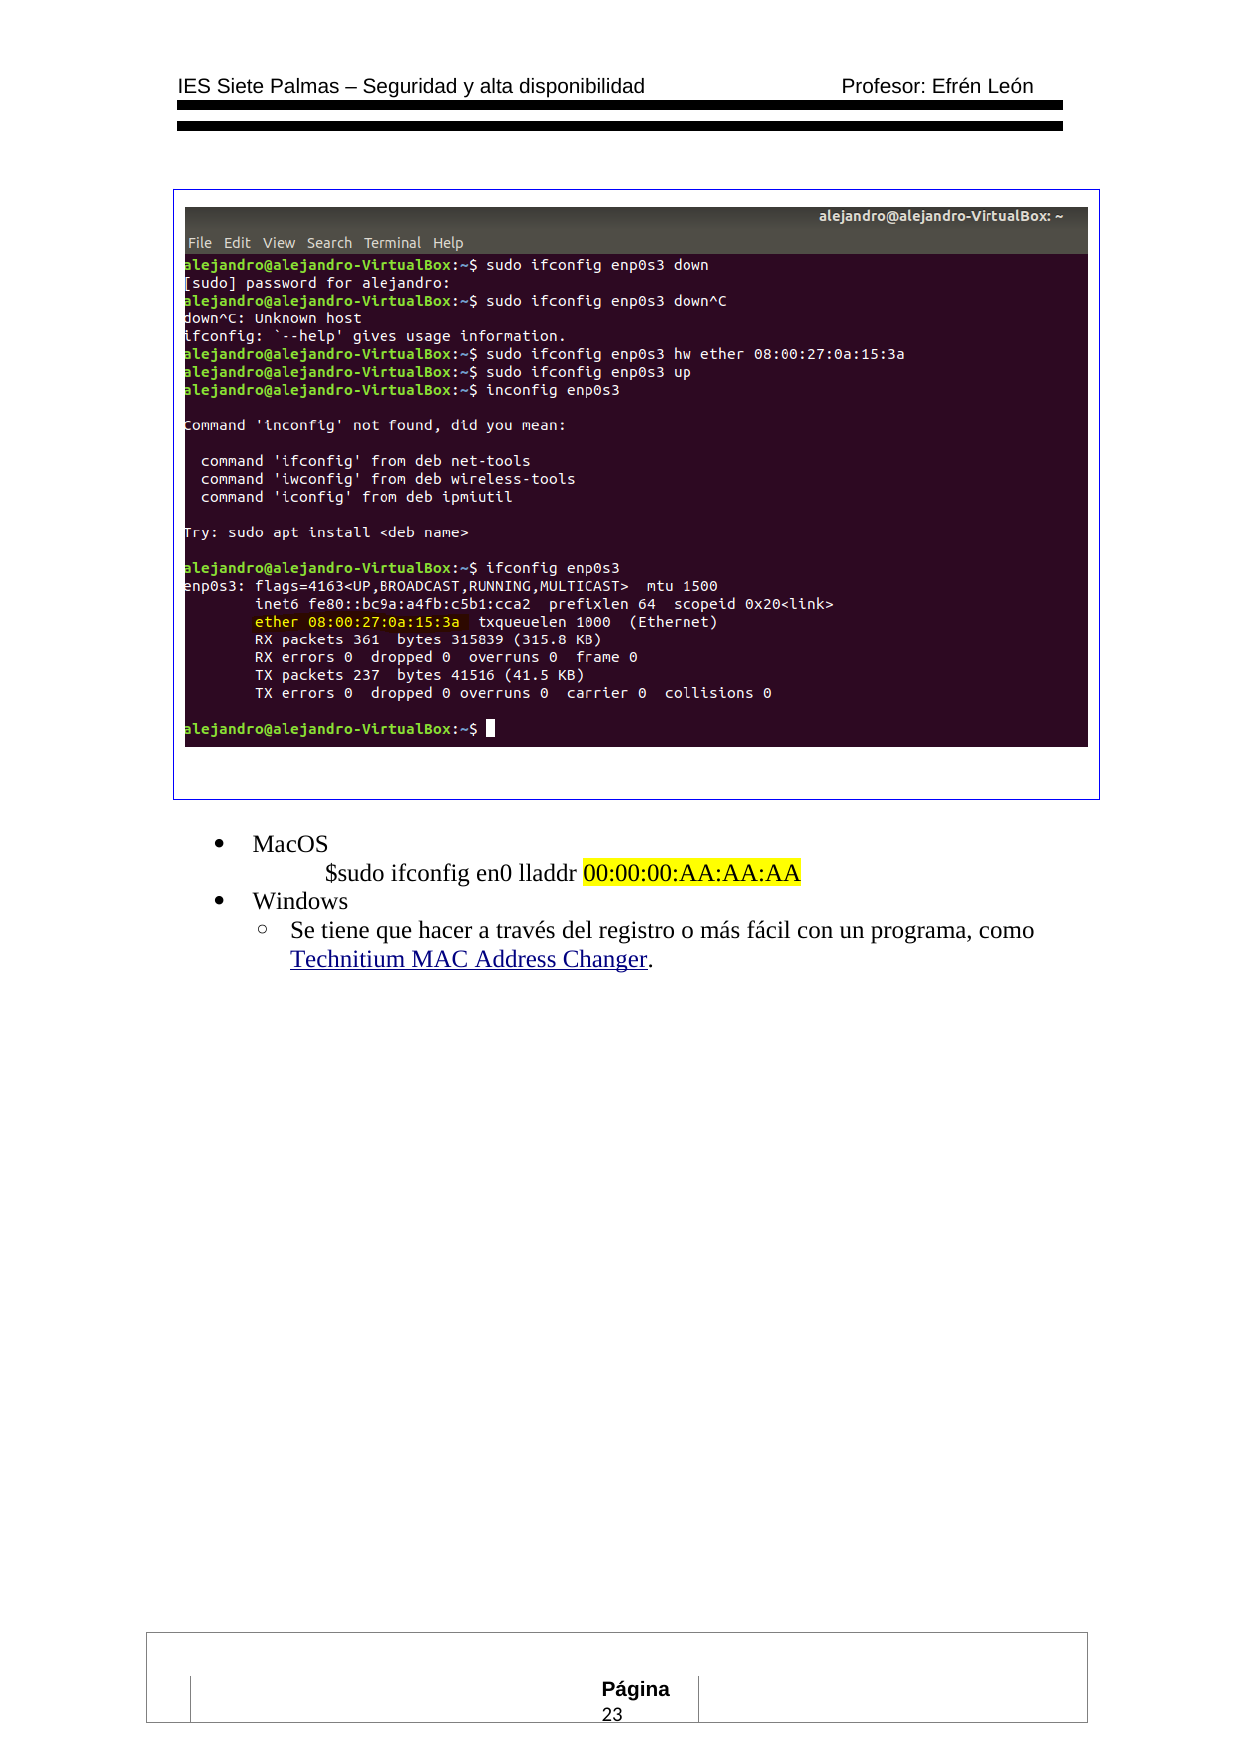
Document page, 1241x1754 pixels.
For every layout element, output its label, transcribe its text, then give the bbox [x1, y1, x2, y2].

list MacOS [215, 829, 1063, 858]
picture [185, 207, 1088, 747]
list Windows [215, 886, 1063, 915]
text $sudo ifconfig en0 lladdr 00:00:00:AA:AA:AA [325, 858, 1063, 886]
list Se tiene que hacer a través del registro o más fácil con un programa, como Technitium MAC Address Changer. [252, 915, 1063, 973]
table_header [174, 190, 1099, 799]
